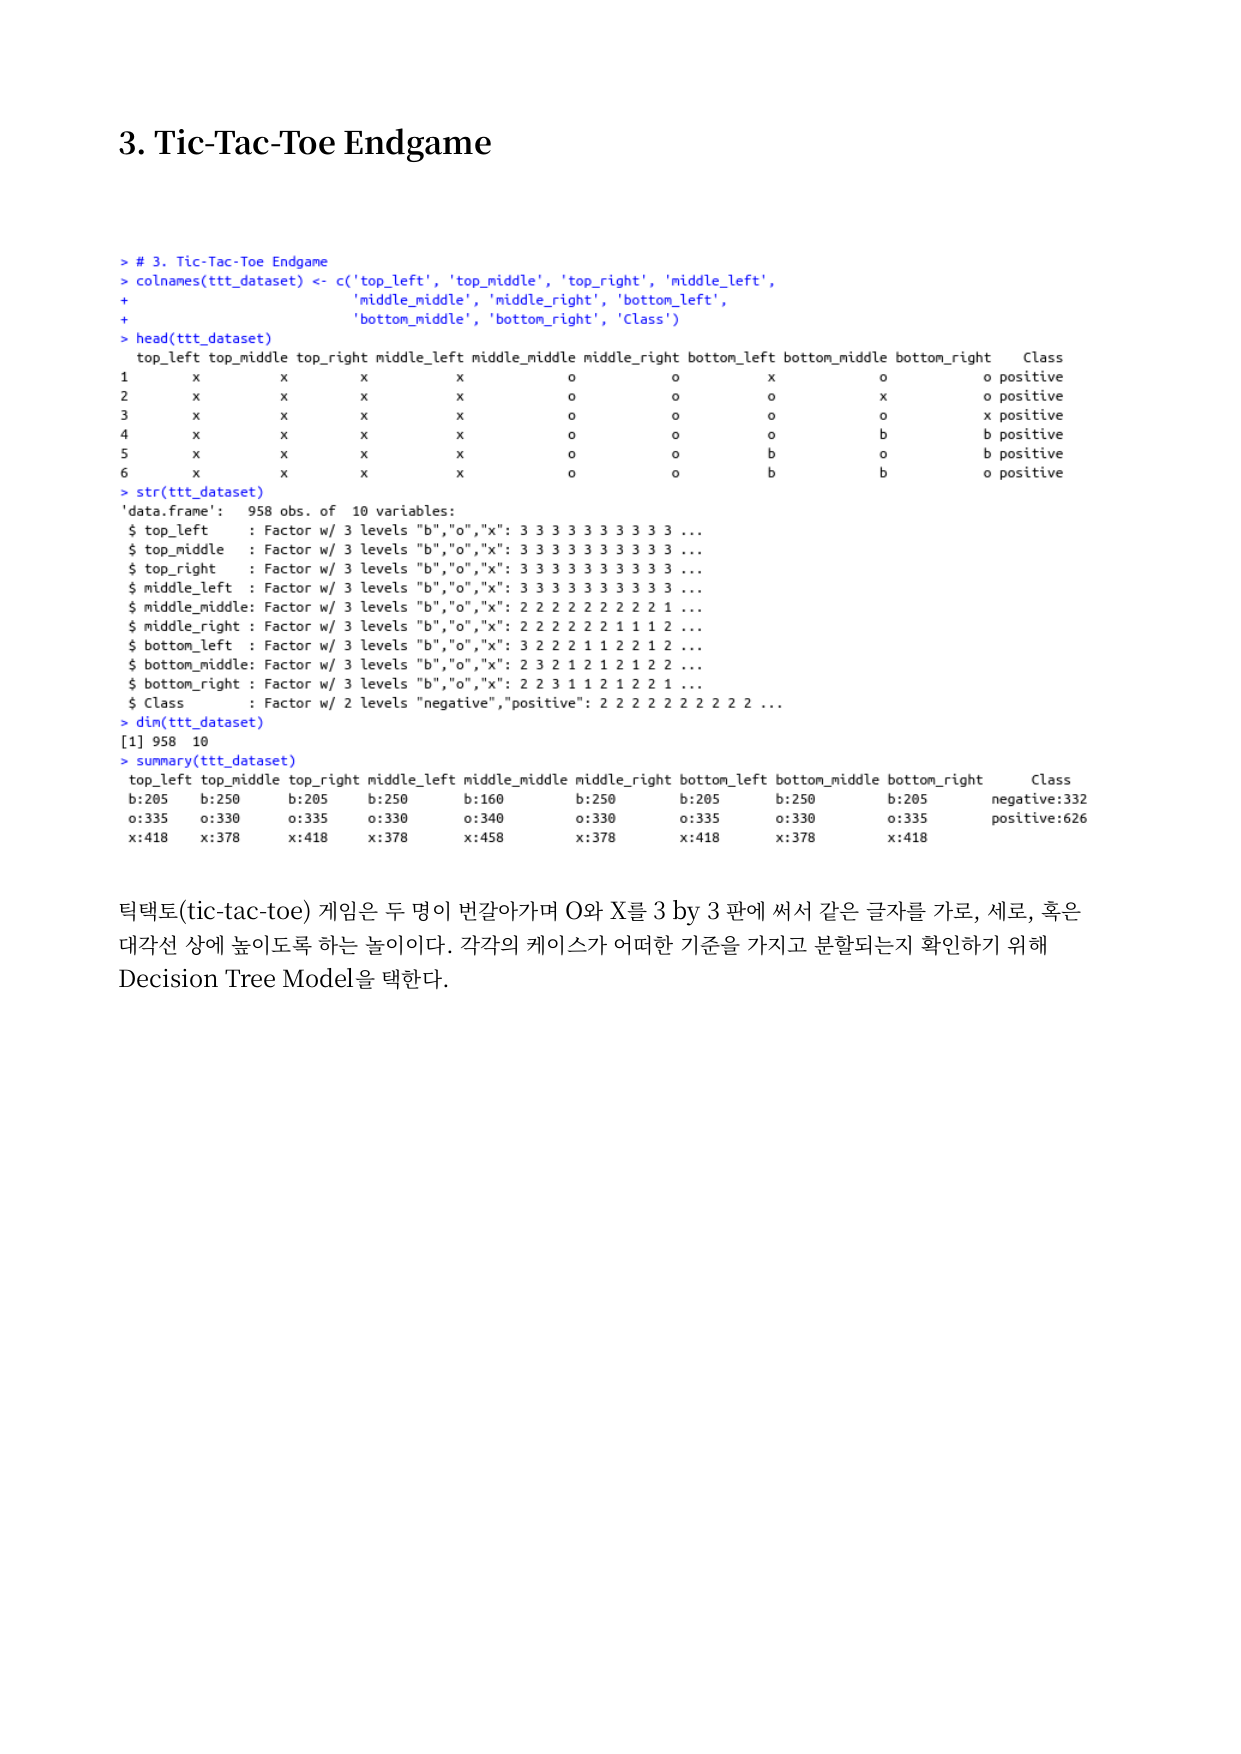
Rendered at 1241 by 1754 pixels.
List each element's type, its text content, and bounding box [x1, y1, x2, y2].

text 3. Tic-Tac-Toe Endgame [118, 118, 1122, 163]
text 틱택토(tic-tac-toe) 게임은 두 명이 번갈아가며 O와 X를 3 by 3 판에 써서 같은 글자를 가로, 세로, 혹은 대각선 상에 높이도록 하는 놀이이다. 각각의 케이스가 어떠한 기준을 가지고 분할되는지 확인하기 위해 Decision Tree Model을 택한다. [118, 892, 1122, 994]
picture [118, 252, 1123, 847]
